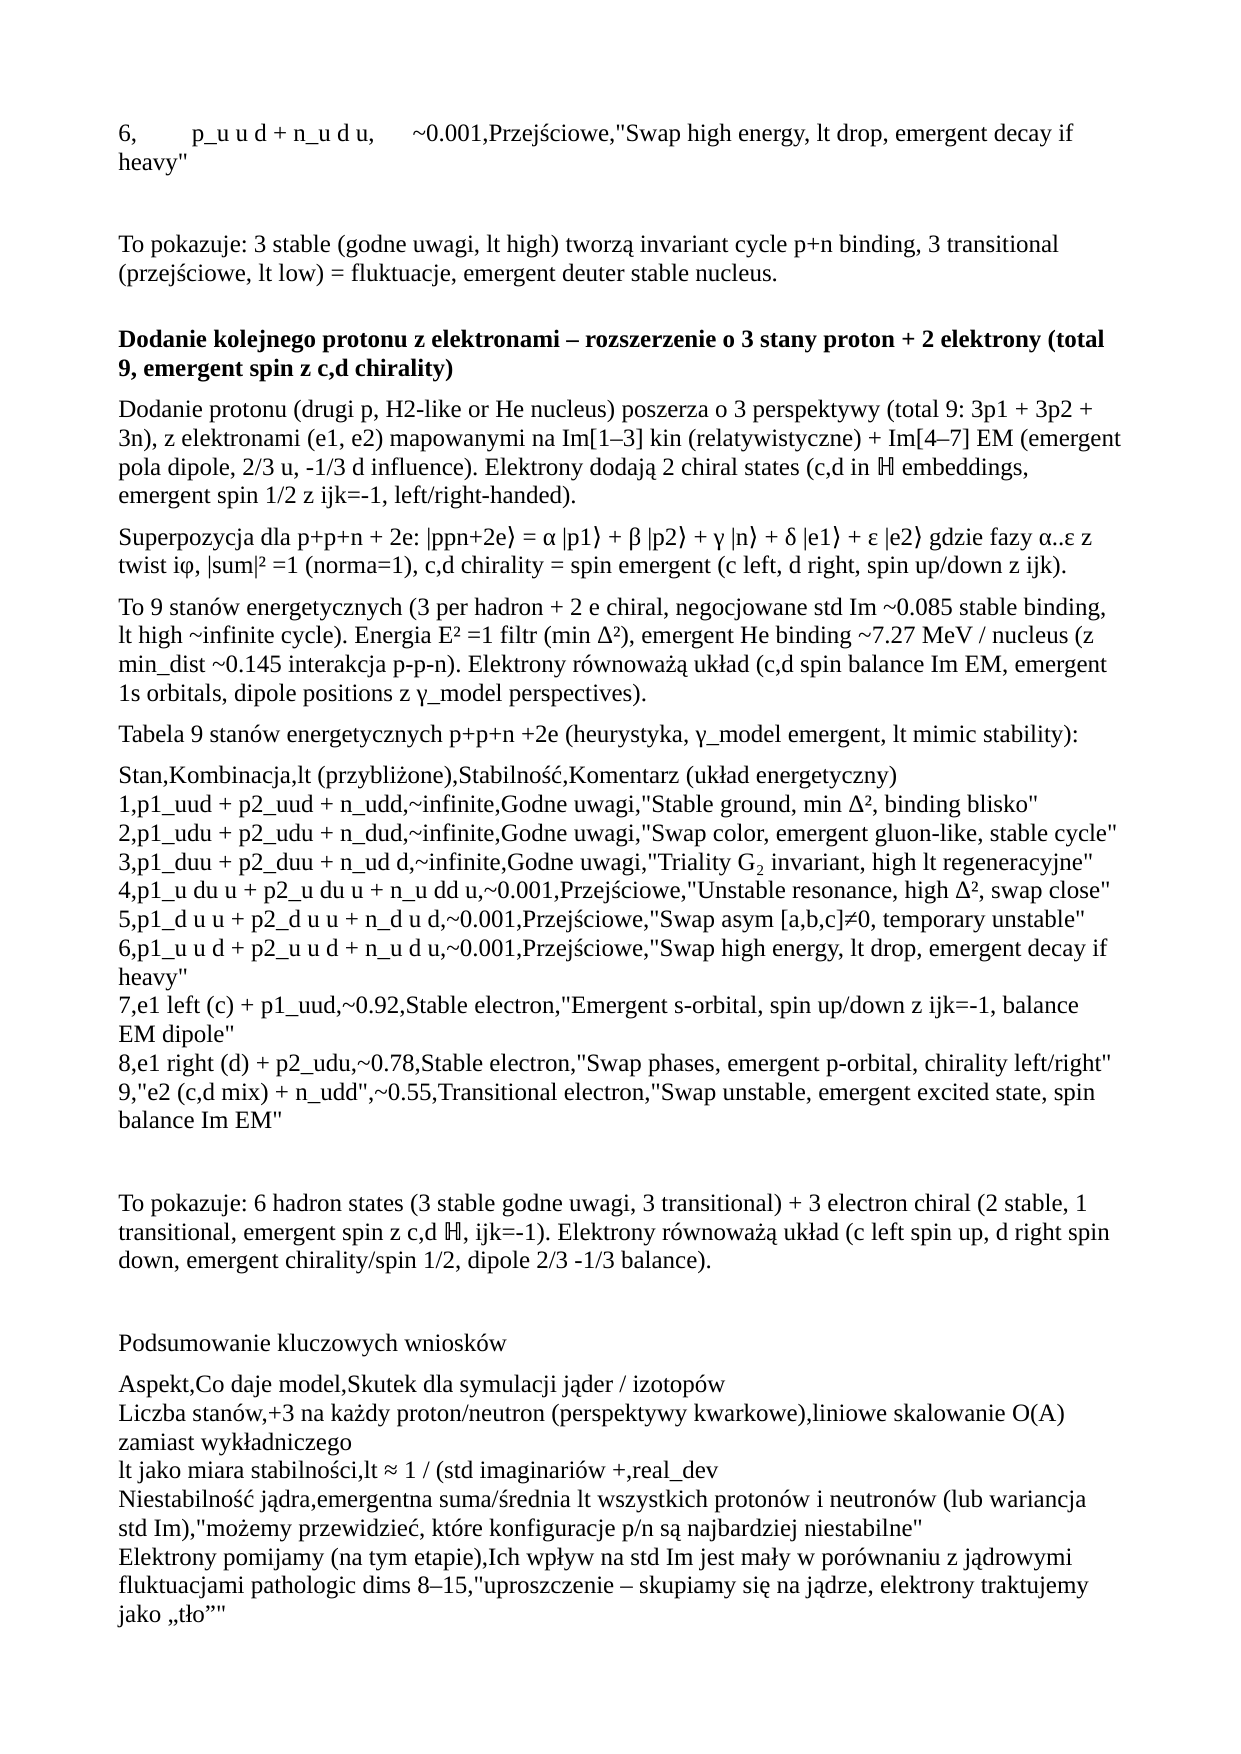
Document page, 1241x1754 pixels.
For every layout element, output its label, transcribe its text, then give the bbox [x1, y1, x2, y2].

text Aspekt,Co daje model,Skutek dla symulacji jąder / izotopów Liczba stanów,+3 na każdy proton/neutron (perspektywy kwarkowe),liniowe skalowanie O(A) zamiast wykładniczego lt jako miara stabilności,lt ≈ 1 / (std imaginariów +,real_dev Niestabilność jądra,emergentna suma/średnia lt wszystkich protonów i neutronów (lub wariancja std Im),"możemy przewidzieć, które konfiguracje p/n są najbardziej niestabilne" Elektrony pomijamy (na tym etapie),Ich wpływ na std Im jest mały w porównaniu z jądrowymi fluktuacjami pathologic dims 8–15,"uproszczenie – skupiamy się na jądrze, elektrony traktujemy jako „tło”" [118, 1369, 1122, 1628]
text Podsumowanie kluczowych wniosków [118, 1328, 1122, 1357]
text To 9 stanów energetycznych (3 per hadron + 2 e chiral, negocjowane std Im ~0.085 stable binding, lt high ~infinite cycle). Energia E² =1 filtr (min Δ²), emergent He binding ~7.27 MeV / nucleus (z min_dist ~0.145 interakcja p-p-n). Elektrony równoważą układ (c,d spin balance Im EM, emergent 1s orbitals, dipole positions z γ_model perspectives). [118, 592, 1122, 707]
subtitle Dodanie kolejnego protonu z elektronami – rozszerzenie o 3 stany proton + 2 elektrony (total 9, emergent spin z c,d chirality) [118, 324, 1122, 382]
text 6, p_u u d + n_u d u, ~0.001,Przejściowe,"Swap high energy, lt drop, emergent decay if heavy" [118, 118, 1122, 176]
text Tabela 9 stanów energetycznych p+p+n +2e (heurystyka, γ_model emergent, lt mimic stability): [118, 719, 1122, 748]
text Dodanie protonu (drugi p, H2-like or He nucleus) poszerza o 3 perspektywy (total 9: 3p1 + 3p2 + 3n), z elektronami (e1, e2) mapowanymi na Im[1–3] kin (relatywistyczne) + Im[4–7] EM (emergent pola dipole, 2/3 u, -1/3 d influence). Elektrony dodają 2 chiral states (c,d in ℍ embeddings, emergent spin 1/2 z ijk=-1, left/right-handed). [118, 394, 1122, 509]
text Superpozycja dla p+p+n + 2e: |ppn+2e⟩ = α |p1⟩ + β |p2⟩ + γ |n⟩ + δ |e1⟩ + ε |e2⟩ gdzie fazy α..ε z twist iφ, |sum|² =1 (norma=1), c,d chirality = spin emergent (c left, d right, spin up/down z ijk). [118, 522, 1122, 579]
text To pokazuje: 3 stable (godne uwagi, lt high) tworzą invariant cycle p+n binding, 3 transitional (przejściowe, lt low) = fluktuacje, emergent deuter stable nucleus. [118, 229, 1122, 287]
text Stan,Kombinacja,lt (przybliżone),Stabilność,Komentarz (układ energetyczny) 1,p1_uud + p2_uud + n_udd,~infinite,Godne uwagi,"Stable ground, min Δ², binding blisko" 2,p1_udu + p2_udu + n_dud,~infinite,Godne uwagi,"Swap color, emergent gluon-like, stable cycle" 3,p1_duu + p2_duu + n_ud d,~infinite,Godne uwagi,"Triality G₂ invariant, high lt regeneracyjne" 4,p1_u du u + p2_u du u + n_u dd u,~0.001,Przejściowe,"Unstable resonance, high Δ², swap close" 5,p1_d u u + p2_d u u + n_d u d,~0.001,Przejściowe,"Swap asym [a,b,c]≠0, temporary unstable" 6,p1_u u d + p2_u u d + n_u d u,~0.001,Przejściowe,"Swap high energy, lt drop, emergent decay if heavy" 7,e1 left (c) + p1_uud,~0.92,Stable electron,"Emergent s-orbital, spin up/down z ijk=-1, balance EM dipole" 8,e1 right (d) + p2_udu,~0.78,Stable electron,"Swap phases, emergent p-orbital, chirality left/right" 9,"e2 (c,d mix) + n_udd",~0.55,Transitional electron,"Swap unstable, emergent excited state, spin balance Im EM" [118, 761, 1122, 1134]
text To pokazuje: 6 hadron states (3 stable godne uwagi, 3 transitional) + 3 electron chiral (2 stable, 1 transitional, emergent spin z c,d ℍ, ijk=-1). Elektrony równoważą układ (c left spin up, d right spin down, emergent chirality/spin 1/2, dipole 2/3 -1/3 balance). [118, 1188, 1122, 1274]
